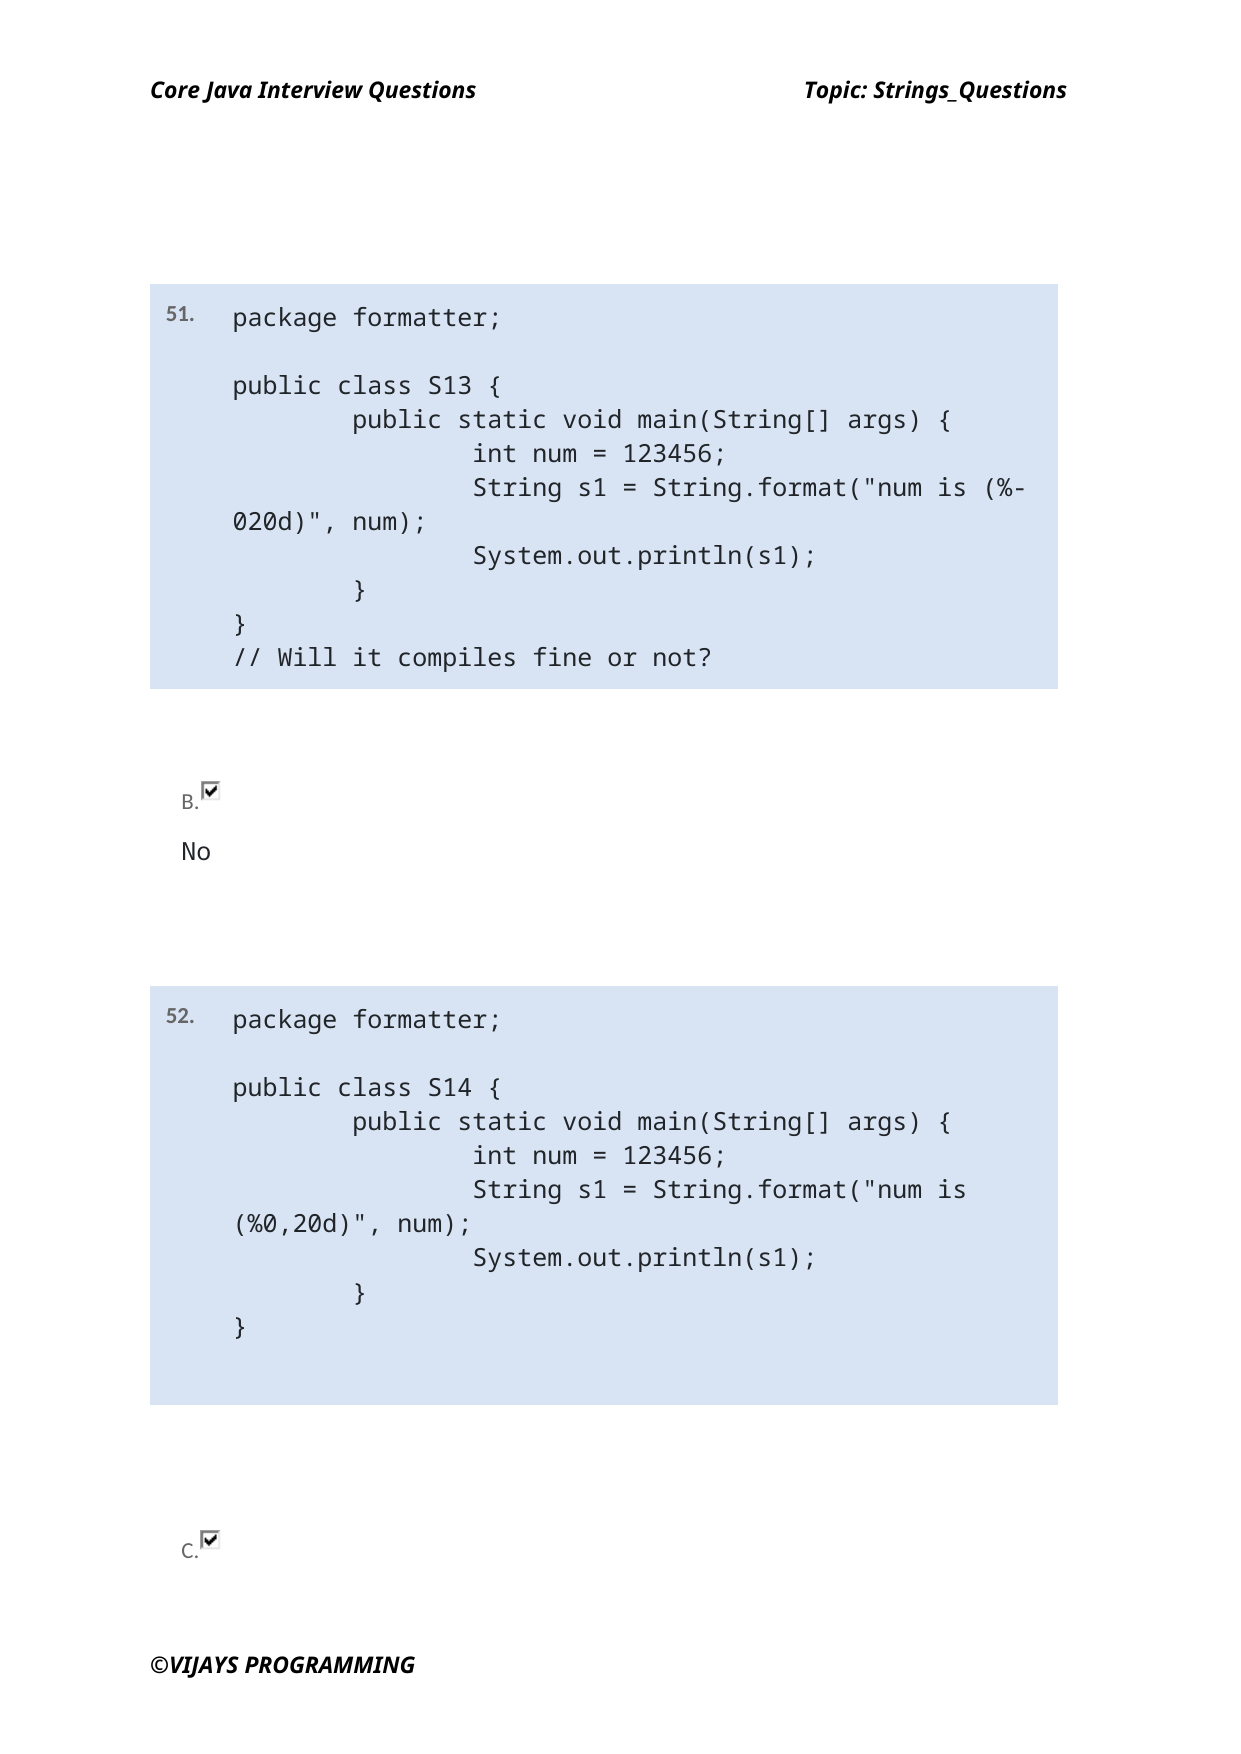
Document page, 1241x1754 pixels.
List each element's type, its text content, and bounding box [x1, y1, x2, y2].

table_cell [1058, 986, 1090, 1405]
table_cell [150, 1405, 1090, 1599]
table_cell [150, 150, 1090, 283]
table_cell package formatter; public class S14 { public static void main(String[] args) { int num = 123456; String s1 = String.format("num is (%0,20d)", num); System.out.println(s1); } } [217, 986, 1058, 1405]
table_cell [150, 690, 1090, 986]
table_header B. No [181, 773, 242, 970]
table_header [181, 705, 242, 773]
table_header C. [181, 1523, 594, 1583]
table_cell 52. [150, 986, 217, 1405]
table_header 51. [150, 284, 217, 689]
table_header package formatter; public class S13 { public static void main(String[] args) { int num = 123456; String s1 = String.format("num is (%-020d)", num); System.out.println(s1); } } // Will it compiles fine or not? [217, 284, 1058, 689]
table_header [181, 1454, 580, 1522]
table_header [1058, 284, 1090, 689]
table_header [181, 1420, 594, 1454]
table_header [181, 166, 429, 268]
